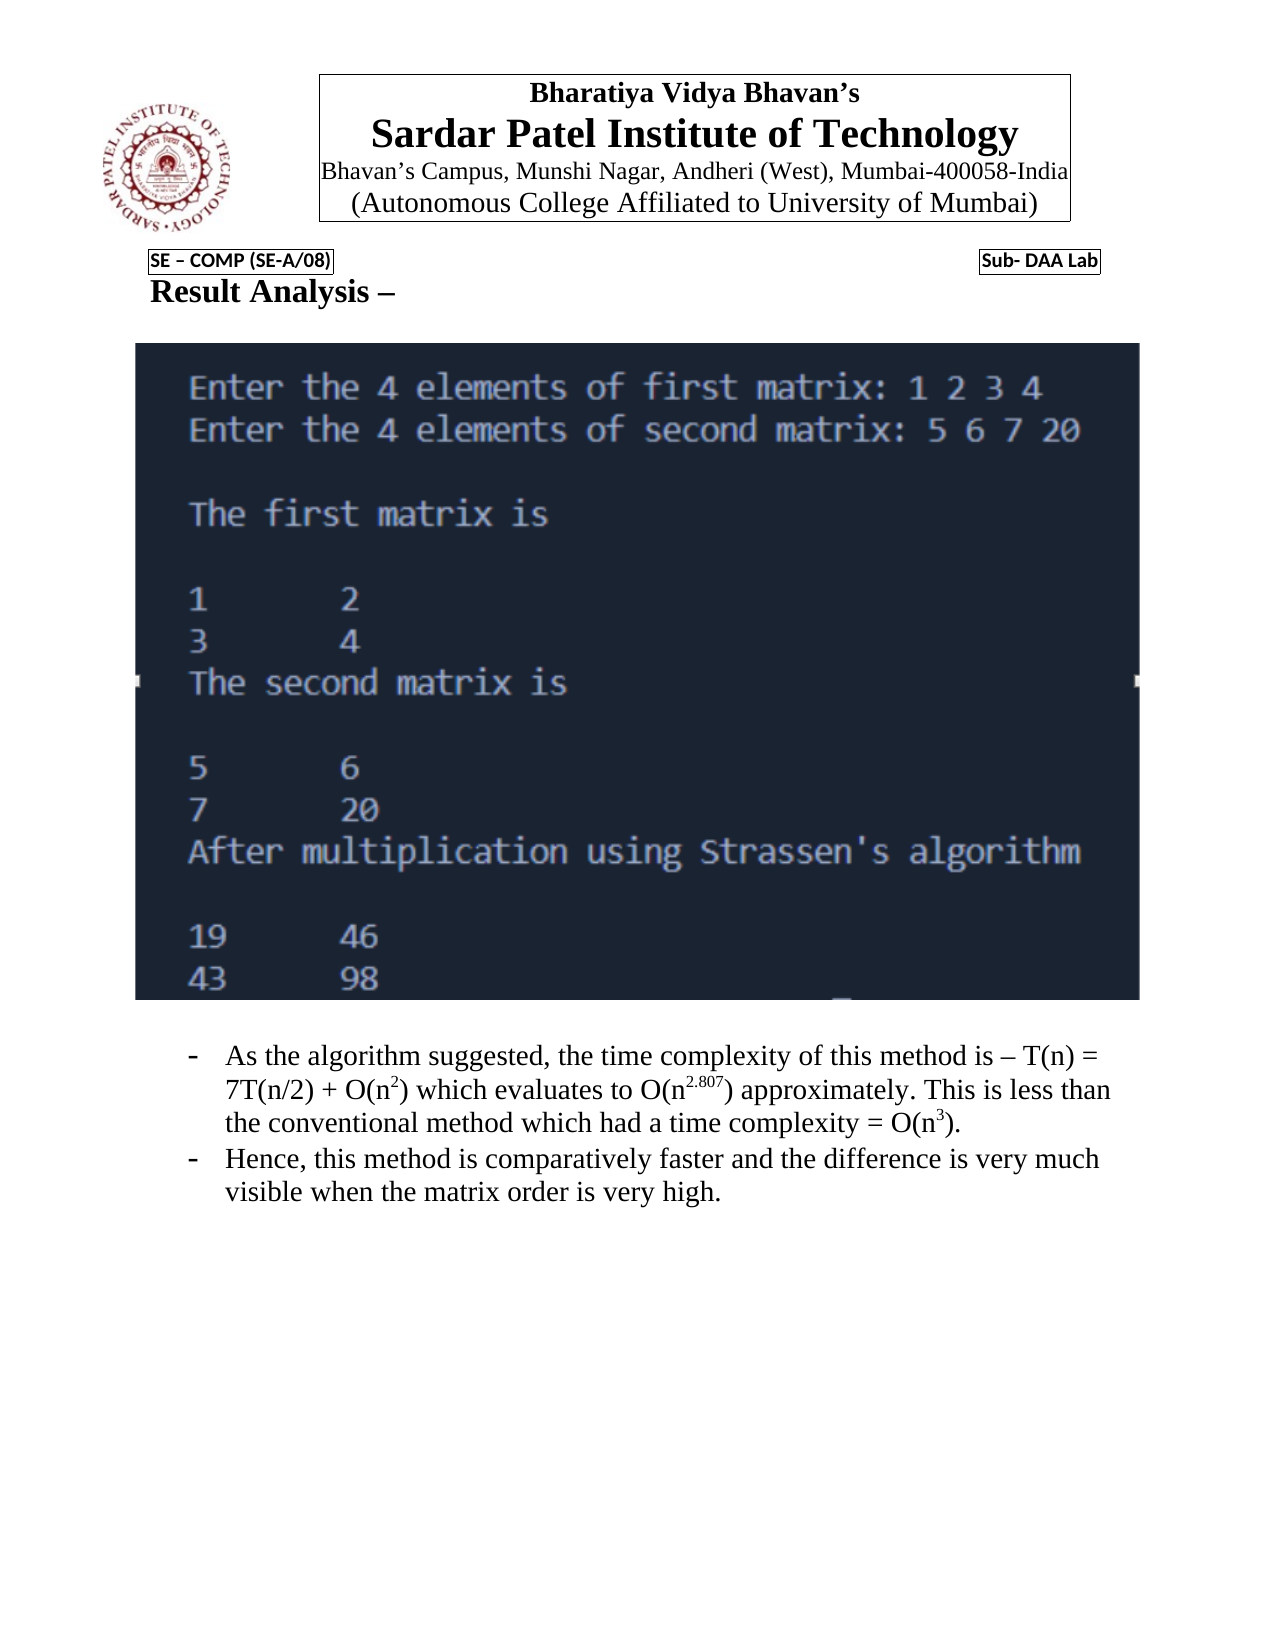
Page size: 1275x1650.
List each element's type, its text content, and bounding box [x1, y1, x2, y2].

list Hence, this method is comparatively faster and the difference is very much visible when the matrix order is very high. [187, 1139, 1100, 1208]
picture [102, 103, 231, 233]
text Result Analysis – [150, 271, 1139, 309]
picture [135, 343, 1140, 1000]
list As the algorithm suggested, the time complexity of this method is – T(n) = 7T(n/2) + O(n2) which evaluates to O(n2.807) approximately. This is less than the conventional method which had a time complexity = O(n3). [187, 1035, 1117, 1138]
